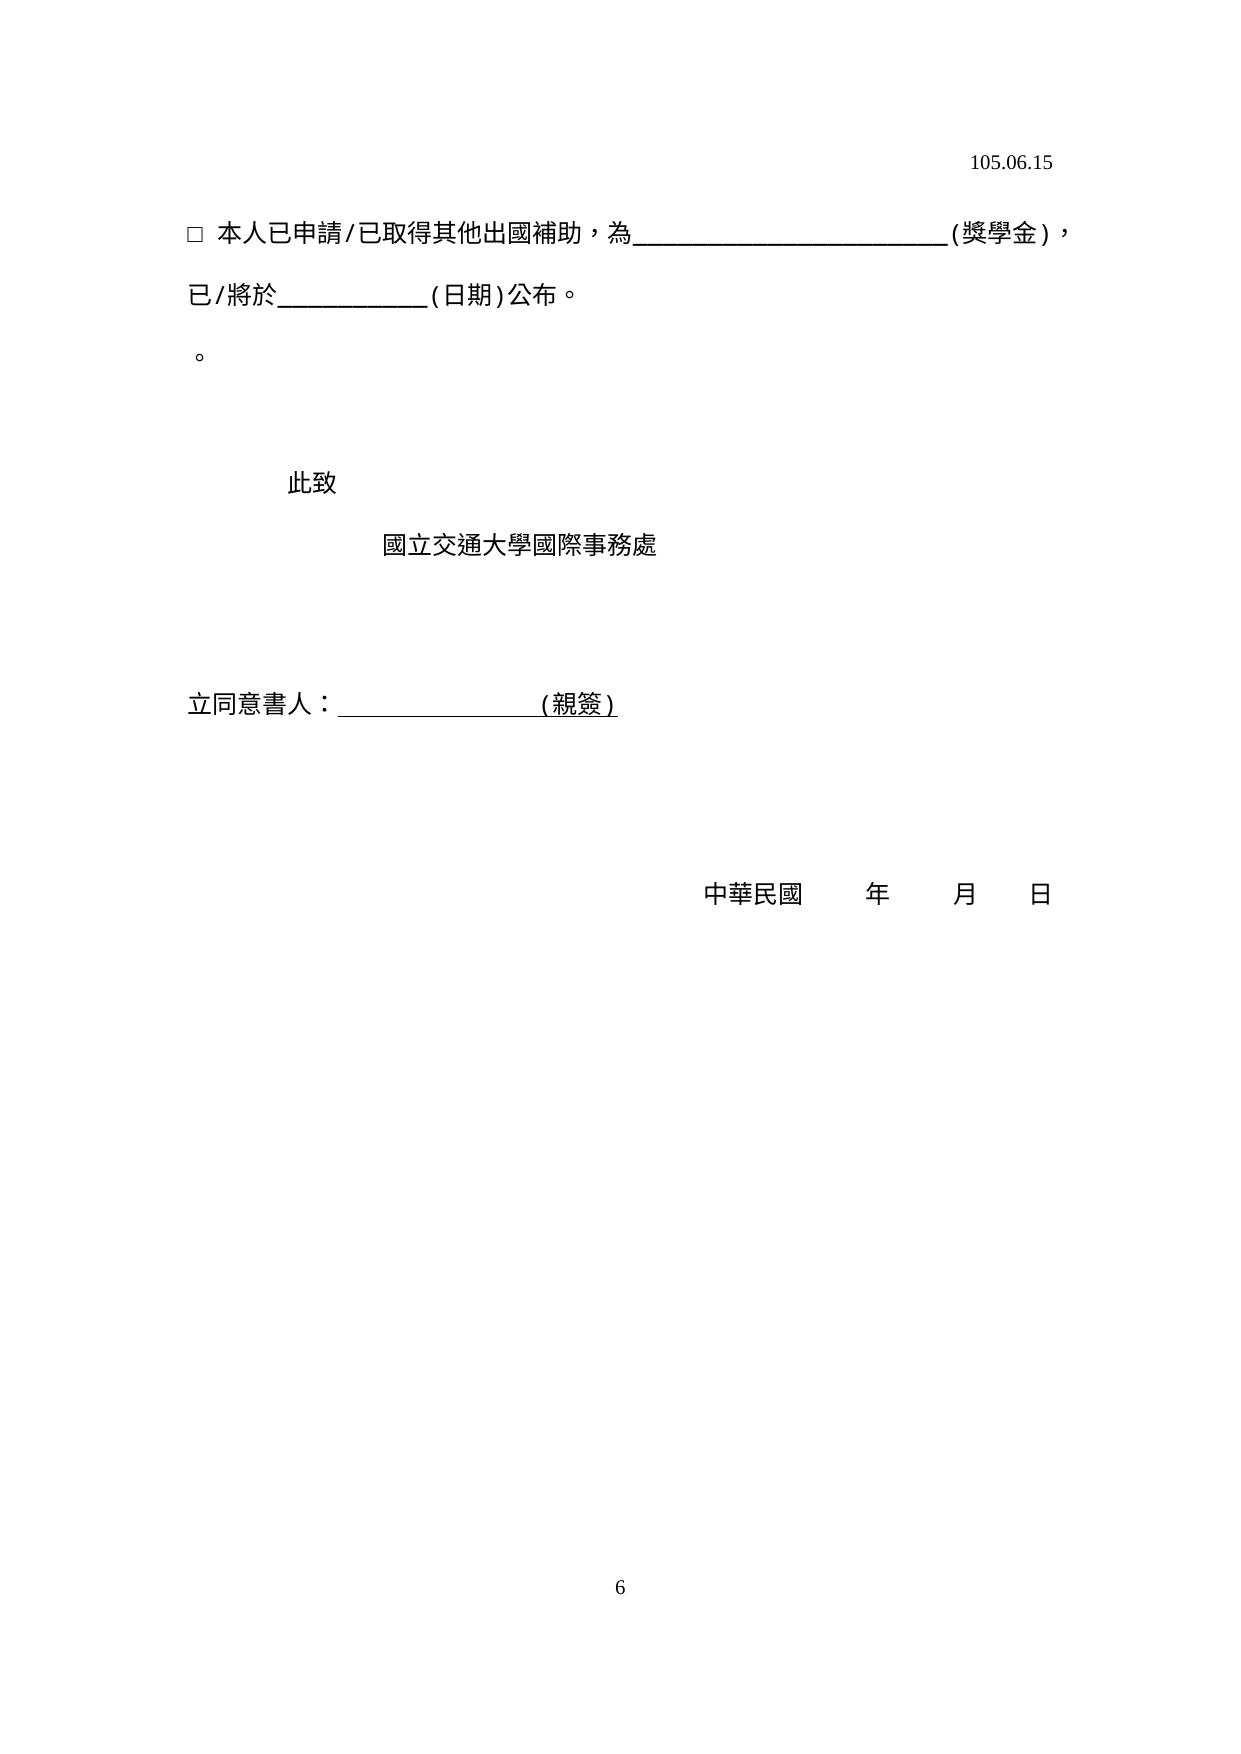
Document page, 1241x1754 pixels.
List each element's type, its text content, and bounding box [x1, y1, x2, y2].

text 中華民國 年 月 日 [187, 851, 1053, 913]
text 立同意書人： (親簽) [187, 661, 1053, 723]
text 。 [187, 314, 1053, 377]
text 此致 [187, 439, 1053, 502]
text 國立交通大學國際事務處 [187, 502, 1053, 564]
text □ 本人已申請/已取得其他出國補助，為_____________________(獎學金)，已/將於__________(日期)公布。 [187, 189, 1053, 314]
